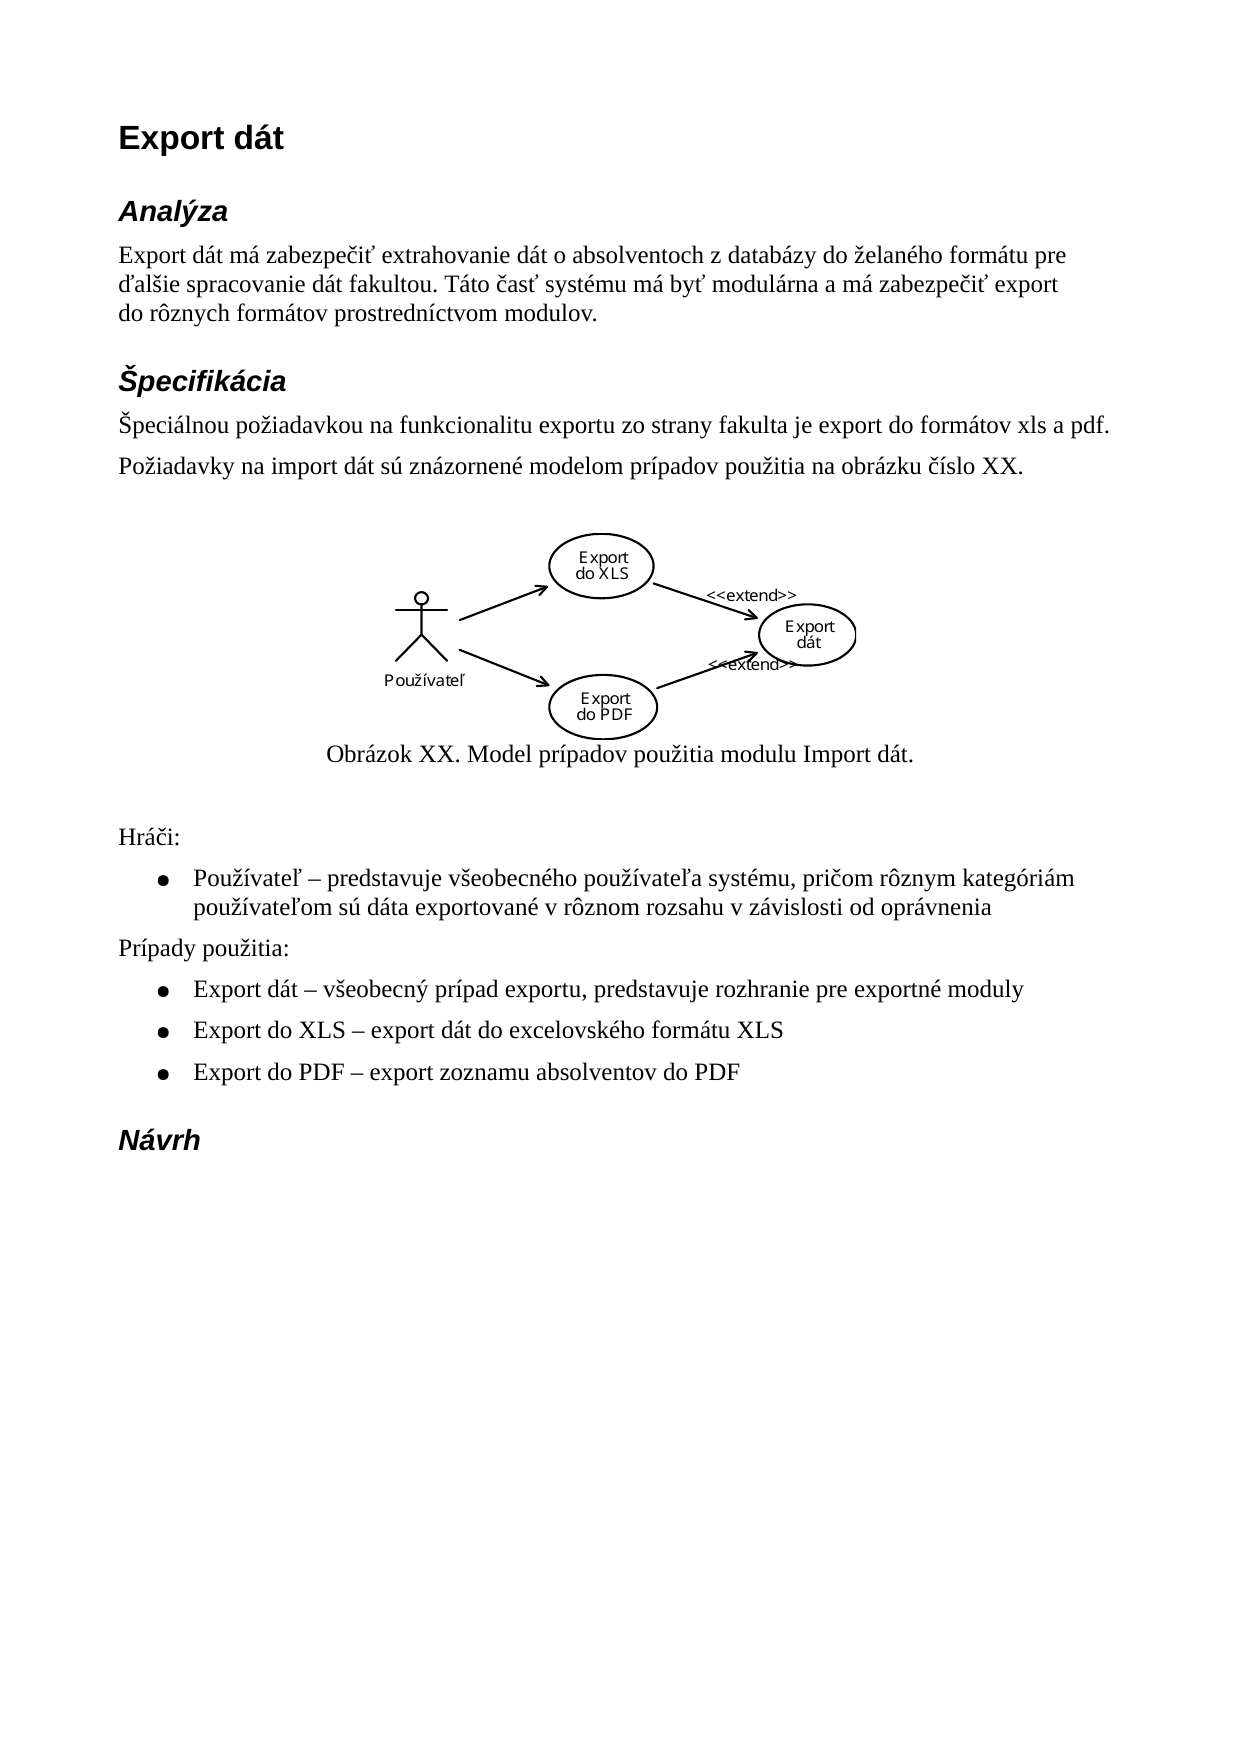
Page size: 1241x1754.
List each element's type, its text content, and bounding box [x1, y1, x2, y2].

text Hráči: [118, 822, 1122, 851]
text Požiadavky na import dát sú znázornené modelom prípadov použitia na obrázku číslo XX. [118, 451, 1122, 480]
text Obrázok XX. Model prípadov použitia modulu Import dát. [118, 534, 1122, 768]
text Export dát má zabezpečiť extrahovanie dát o absolventoch z databázy do želaného formátu pre ďalšie spracovanie dát fakultou. Táto časť systému má byť modulárna a má zabezpečiť export do rôznych formátov prostredníctvom modulov. [118, 240, 1122, 327]
subtitle Export dát [118, 118, 1122, 157]
subtitle Analýza [118, 194, 1122, 228]
subtitle Návrh [118, 1123, 1122, 1157]
text Špeciálnou požiadavkou na funkcionalitu exportu zo strany fakulta je export do formátov xls a pdf. [118, 410, 1122, 439]
list Export do PDF – export zoznamu absolventov do PDF [156, 1057, 1122, 1086]
subtitle Špecifikácia [118, 364, 1122, 398]
list Export do XLS – export dát do excelovského formátu XLS [156, 1016, 1122, 1044]
text Prípady použitia: [118, 933, 1122, 962]
list Používateľ – predstavuje všeobecného používateľa systému, pričom rôznym kategóriám používateľom sú dáta exportované v rôznom rozsahu v závislosti od oprávnenia [156, 863, 1122, 921]
list Export dát – všeobecný prípad exportu, predstavuje rozhranie pre exportné moduly [156, 974, 1122, 1003]
